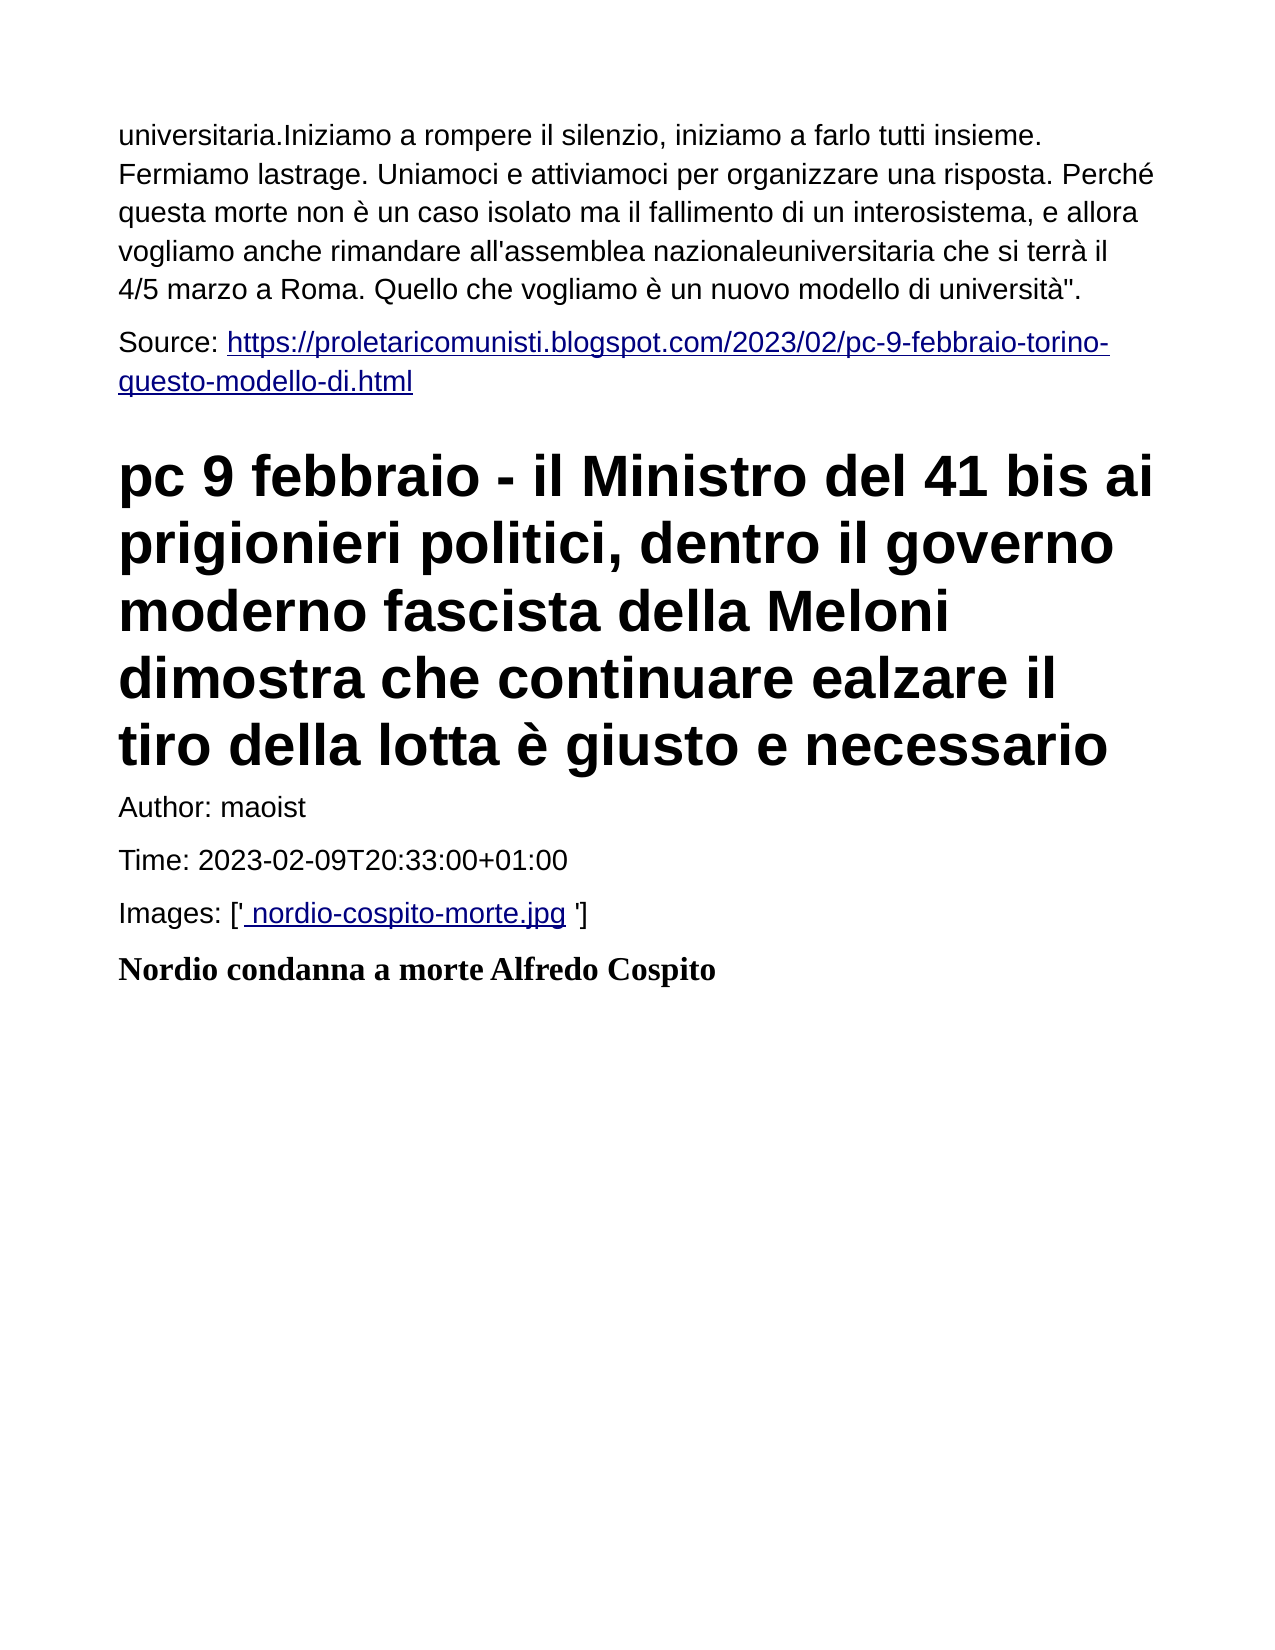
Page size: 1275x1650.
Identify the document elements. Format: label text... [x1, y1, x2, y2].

text Time: 2023-02-09T20:33:00+01:00 [118, 843, 1157, 877]
text Author: maoist [118, 790, 1157, 823]
subtitle Nordio condanna a morte Alfredo Cospito [118, 949, 1157, 988]
text Source: https://proletaricomunisti.blogspot.com/2023/02/pc-9-febbraio-torino-questo-modello-di.html [118, 325, 1157, 397]
text universitaria.Iniziamo a rompere il silenzio, iniziamo a farlo tutti insieme. Fermiamo lastrage. Uniamoci e attiviamoci per organizzare una risposta. Perché questa morte non è un caso isolato ma il fallimento di un interosistema, e allora vogliamo anche rimandare all'assemblea nazionaleuniversitaria che si terrà il 4/5 marzo a Roma. Quello che vogliamo è un nuovo modello di università". [118, 118, 1157, 306]
subtitle pc 9 febbraio - il Ministro del 41 bis ai prigionieri politici, dentro il governo moderno fascista della Meloni dimostra che continuare ealzare il tiro della lotta è giusto e necessario [118, 442, 1157, 777]
text Images: [' nordio-cospito-morte.jpg '] [118, 896, 1157, 930]
